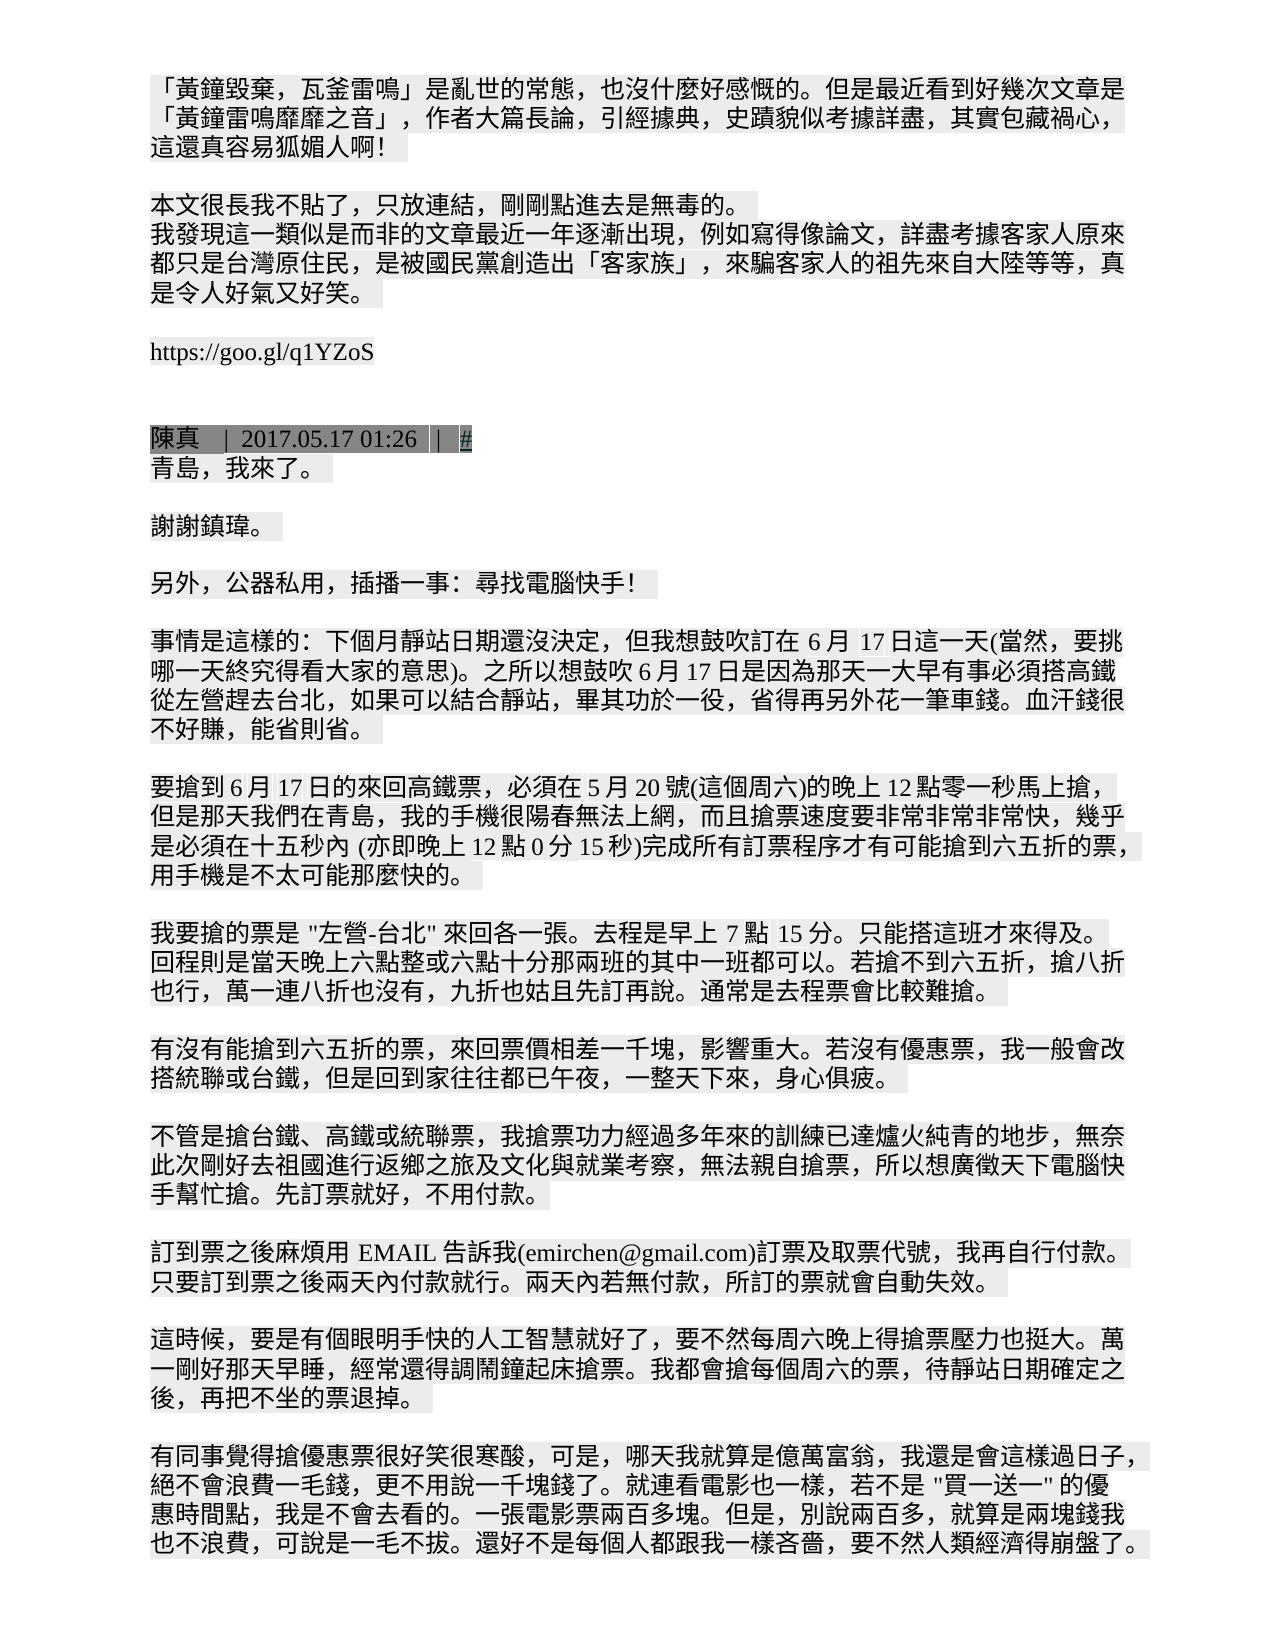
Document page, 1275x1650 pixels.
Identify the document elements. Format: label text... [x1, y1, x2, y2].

text 青島，我來了。 謝謝鎮瑋。 另外，公器私用，插播一事：尋找電腦快手！ 事情是這樣的：下個月靜站日期還沒決定，但我想鼓吹訂在 6 月 17日這一天(當然，要挑哪一天終究得看大家的意思)。之所以想鼓吹6月17日是因為那天一大早有事必須搭高鐵從左營趕去台北，如果可以結合靜站，畢其功於一役，省得再另外花一筆車錢。血汗錢很不好賺，能省則省。 要搶到6月17日的來回高鐵票，必須在5月20號(這個周六)的晚上12點零一秒馬上搶，但是那天我們在青島，我的手機很陽春無法上網，而且搶票速度要非常非常非常快，幾乎是必須在十五秒內 (亦即晚上12點0分15秒)完成所有訂票程序才有可能搶到六五折的票，用手機是不太可能那麼快的。 我要搶的票是 "左營-台北" 來回各一張。去程是早上 7 點 15 分。只能搭這班才來得及。回程則是當天晚上六點整或六點十分那兩班的其中一班都可以。若搶不到六五折，搶八折也行，萬一連八折也沒有，九折也姑且先訂再說。通常是去程票會比較難搶。 有沒有能搶到六五折的票，來回票價相差一千塊，影響重大。若沒有優惠票，我一般會改搭統聯或台鐵，但是回到家往往都已午夜，一整天下來，身心俱疲。 不管是搶台鐵、高鐵或統聯票，我搶票功力經過多年來的訓練已達爐火純青的地步，無奈此次剛好去祖國進行返鄉之旅及文化與就業考察，無法親自搶票，所以想廣徵天下電腦快手幫忙搶。先訂票就好，不用付款。 訂到票之後麻煩用 EMAIL告訴我(emirchen@gmail.com)訂票及取票代號，我再自行付款。只要訂到票之後兩天內付款就行。兩天內若無付款，所訂的票就會自動失效。 這時候，要是有個眼明手快的人工智慧就好了，要不然每周六晚上得搶票壓力也挺大。萬一剛好那天早睡，經常還得調鬧鐘起床搶票。我都會搶每個周六的票，待靜站日期確定之後，再把不坐的票退掉。 有同事覺得搶優惠票很好笑很寒酸，可是，哪天我就算是億萬富翁，我還是會這樣過日子，絕不會浪費一毛錢，更不用說一千塊錢了。就連看電影也一樣，若不是 "買一送一" 的優惠時間點，我是不會去看的。一張電影票兩百多塊。但是，別說兩百多，就算是兩塊錢我也不浪費，可說是一毛不拔。還好不是每個人都跟我一樣吝嗇，要不然人類經濟得崩盤了。 沒搶過票的，建議可先多練習幾次，加快速度。網址如下： https://irs.thsrc.com.tw/IMINT?locale=tw [150, 454, 1125, 1559]
text 這整篇文章似是而非，極力扭曲「民先於族、族先於國」的結構原則，目的無非在鼓吹一個分裂的、小國寡民的中國。 我個人是最支持無政府啦！多自在啊！當然遇到大國暴力也只能自己承受願遭踐踏！再來小國寡民也是第二選擇，就是得心甘情願生活簡單沒什麼能耐發展貿易等等需要大群的事務。 但不論無政府或小國寡民，這都只是理想，無視於現實的世界，故意鼓吹分裂，最後就是中國切碎成千萬個台灣仰人鼻息任人宰割，全淪落當日本美國其他列強的奴才或彼此奴役。 這個世界說甚麼純種血統，幾千年來早就混得不得了了！誰家的血統不是世界性的！對我來說，所謂的國家民族，當然不必白癡一樣去效甚麼忠報甚麼國，國本來就是一個虛擬之物，完全是由個人與家庭組成的！個人與家庭願意保護國支持國，是因為一群人需要合作來保護我尊重我平等對待我和我的家庭，所以才合作組成我們的國！和歷史啊民族啊血統啊沒啥大關係！不必去追甚麼華夏元明清！ 這篇文章故意只提歷史中有關民族戰爭、政權輪替的事務，對於家庭親族與土地感情完全不提！人會愛自己的土地，愛父母（外）祖父母、親族的土地，這是及身的親情所感，所以有「故鄉」「故國」的濃厚感情，和「國家政黨民族」完全無關！這篇文章故意完全不提這種基礎之愛，但是這才是人願意「愛鄉愛國」的重要原因！不是歷史中的改朝換代！ 換個方式洗腦，洗的仍然只是某些白癡人的腦，對能自我思考的人來說，這真的是可笑而已。 文化影響確實中西早已混雜交流，中原古國也確實一向弱於戰事與機械製造，但是，甲骨文和「楔形文字」基礎結構完全不同，拜託你馬專業一點！周公與孔子的文化哲學也不是蘇格拉底傳輸過來的，要騙人，看來本文需要再多加把勁更扭曲些！ 「黃鐘毀棄，瓦釜雷鳴」是亂世的常態，也沒什麼好感慨的。但是最近看到好幾次文章是「黃鐘雷鳴靡靡之音」，作者大篇長論，引經據典，史蹟貌似考據詳盡，其實包藏禍心，這還真容易狐媚人啊！ 本文很長我不貼了，只放連結，剛剛點進去是無毒的。 我發現這一類似是而非的文章最近一年逐漸出現，例如寫得像論文，詳盡考據客家人原來都只是台灣原住民，是被國民黨創造出「客家族」，來騙客家人的祖先來自大陸等等，真是令人好氣又好笑。 https://goo.gl/q1YZoS [150, 75, 1125, 365]
text 陳真 | 2017.05.17 01:26 | # [150, 424, 1125, 454]
